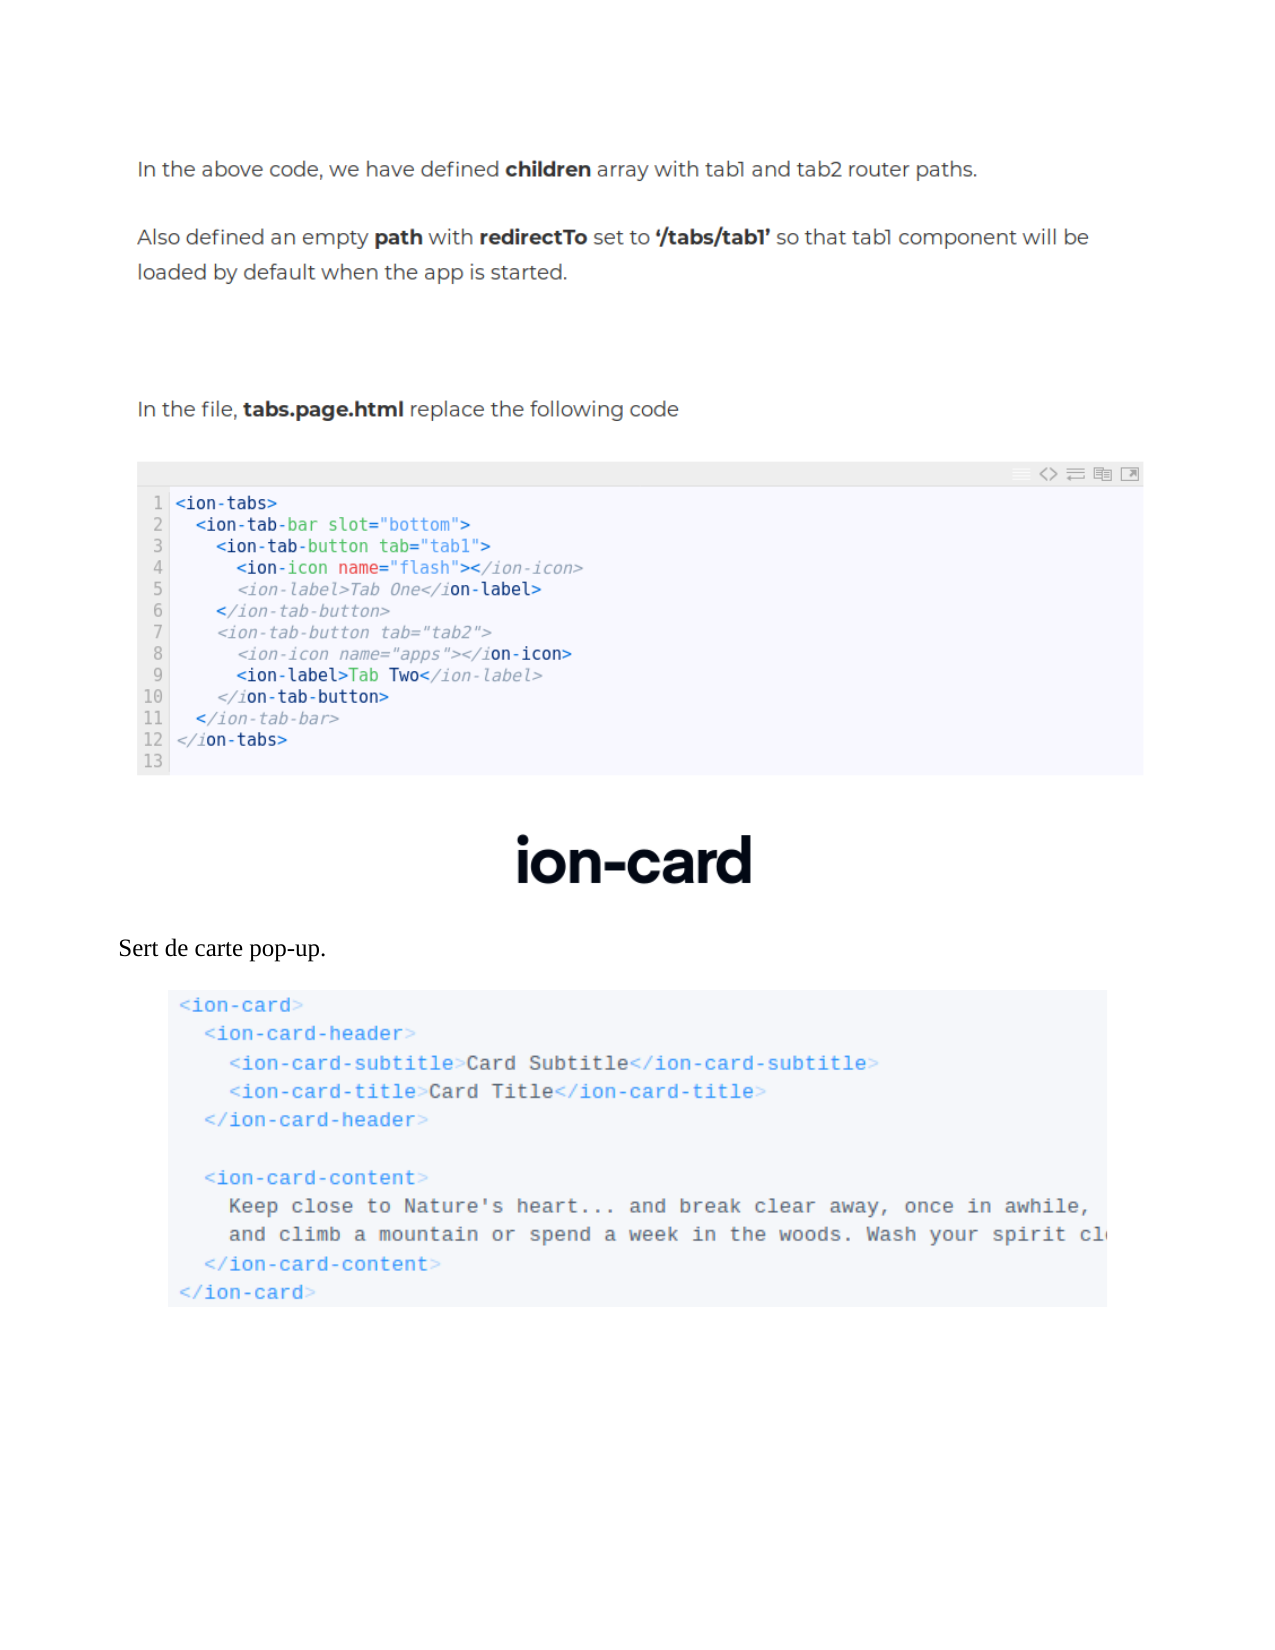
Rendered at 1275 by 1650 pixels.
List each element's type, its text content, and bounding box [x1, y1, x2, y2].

picture [168, 990, 1108, 1307]
picture [118, 146, 1157, 790]
picture [502, 818, 773, 899]
text Sert de carte pop-up. [118, 933, 1157, 962]
